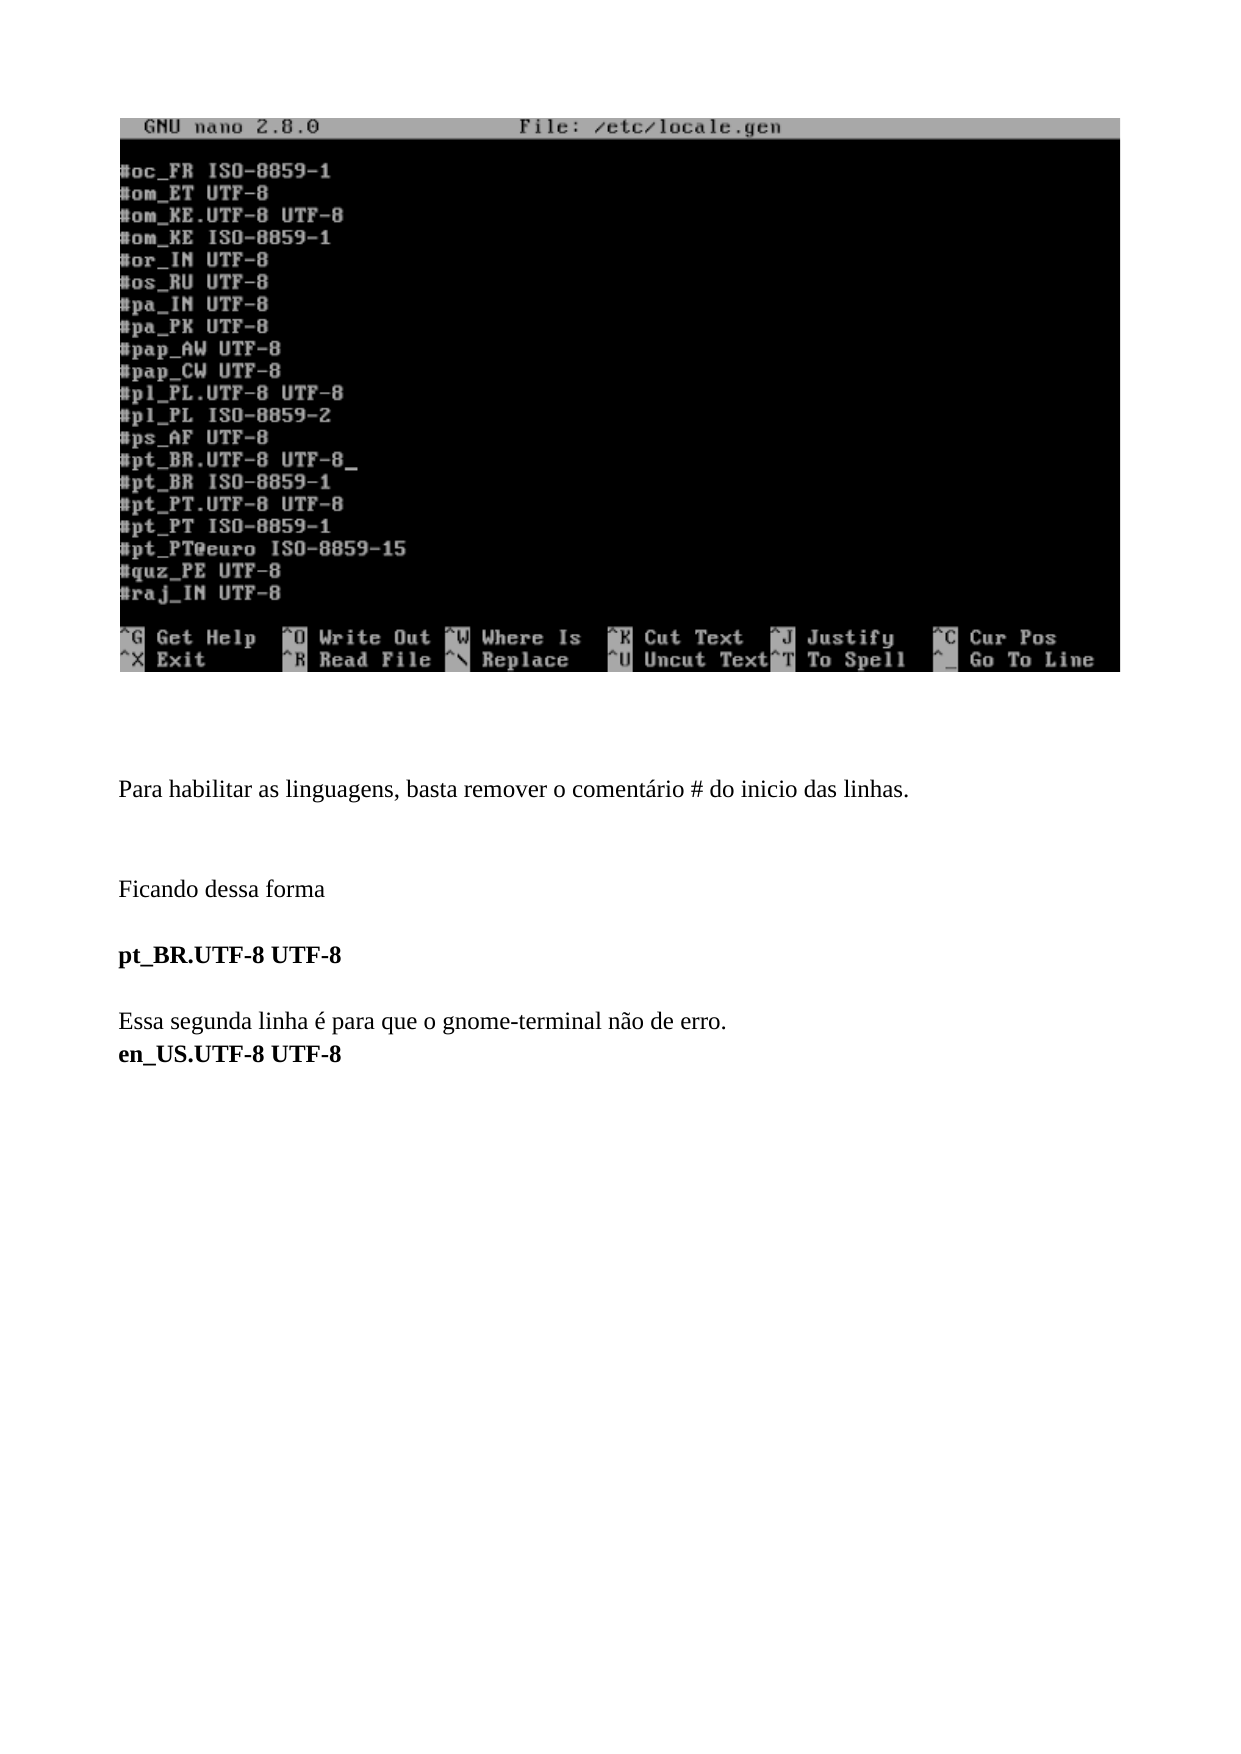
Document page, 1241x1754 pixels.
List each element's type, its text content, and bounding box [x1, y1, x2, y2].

text Para habilitar as linguagens, basta remover o comentário # do inicio das linhas. [118, 742, 1122, 803]
text en_US.UTF-8 UTF-8 [118, 1039, 1122, 1167]
picture [120, 118, 1121, 672]
text Ficando dessa forma [118, 874, 1122, 902]
text pt_BR.UTF-8 UTF-8 Essa segunda linha é para que o gnome-terminal não de erro. [118, 907, 1122, 1034]
